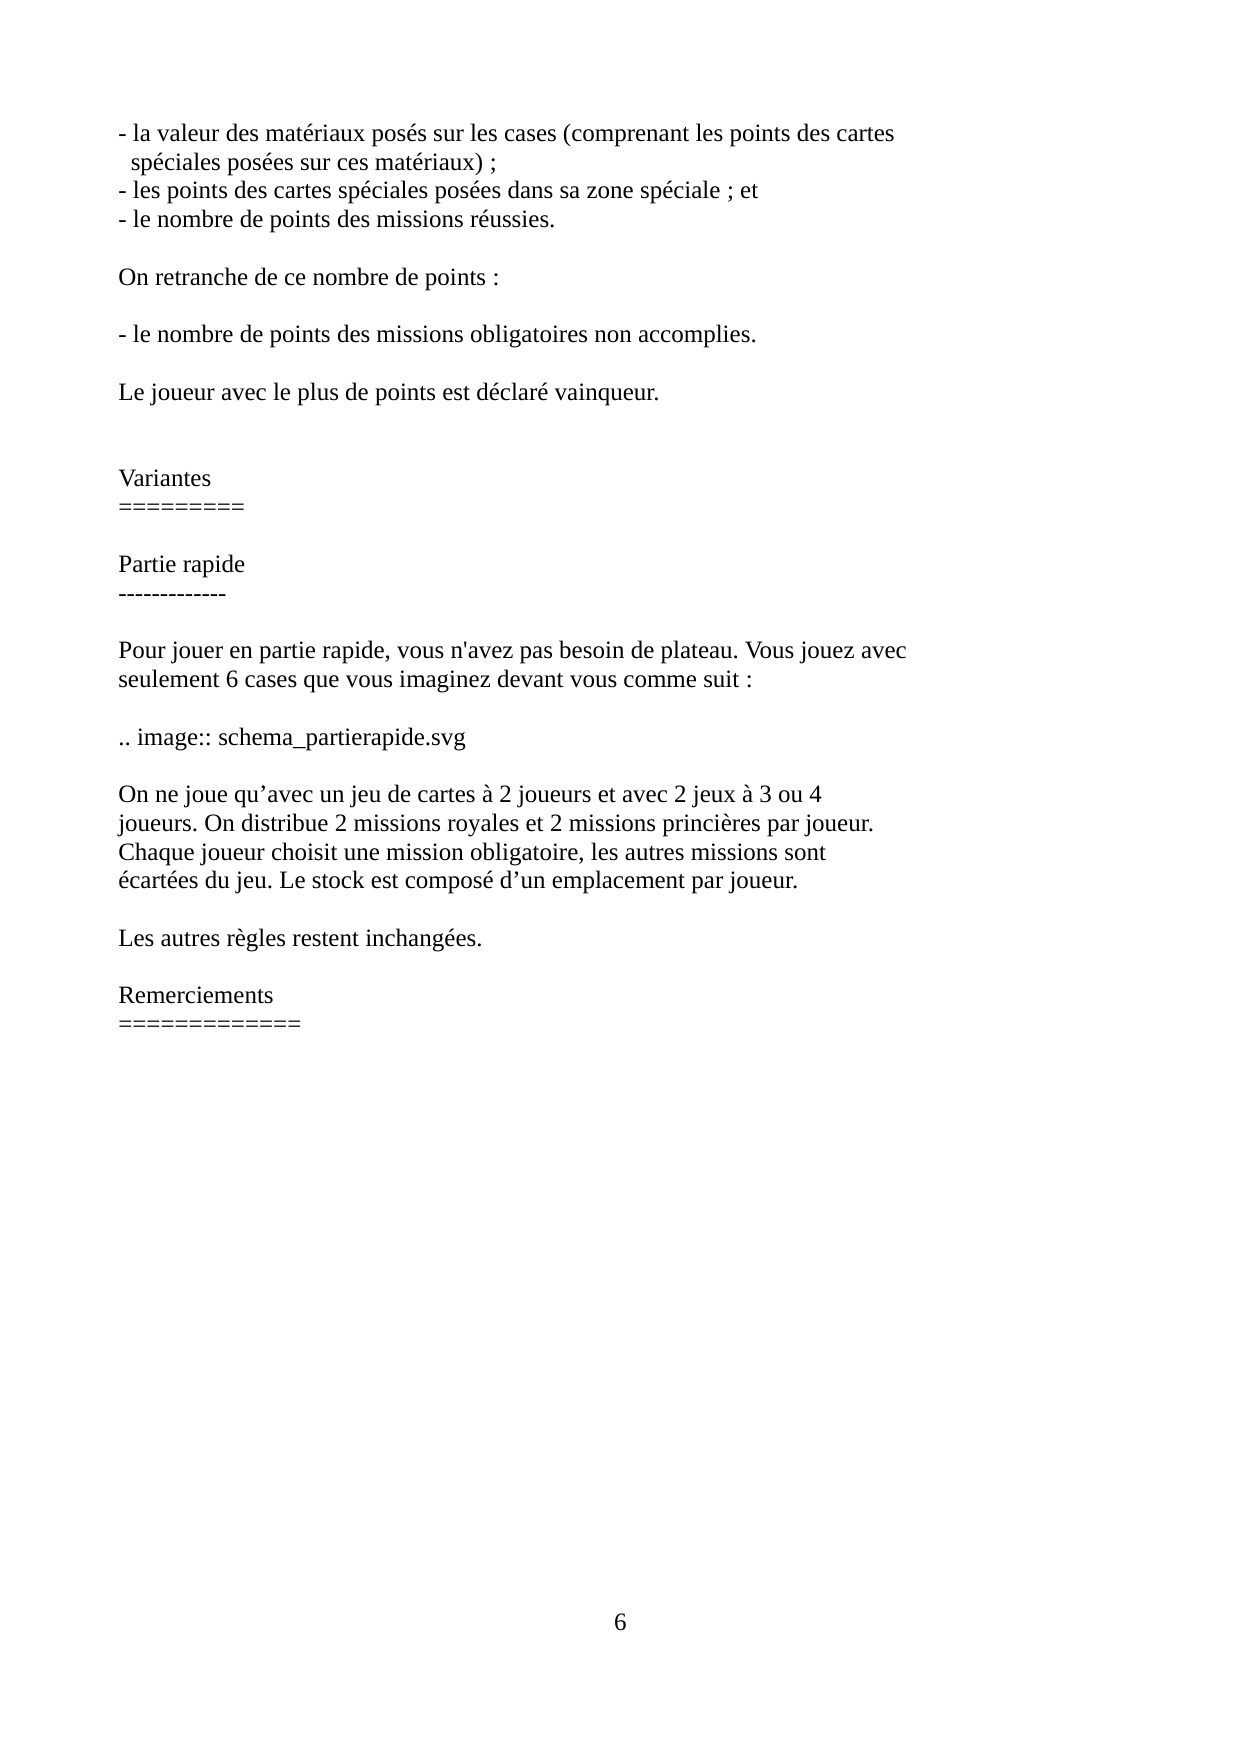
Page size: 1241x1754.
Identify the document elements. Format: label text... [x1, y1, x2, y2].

text ========= [118, 492, 1122, 521]
text - les points des cartes spéciales posées dans sa zone spéciale ; et [118, 176, 1122, 204]
text ------------- [118, 578, 1122, 607]
text - la valeur des matériaux posés sur les cases (comprenant les points des cartes [118, 118, 1122, 147]
text Pour jouer en partie rapide, vous n'avez pas besoin de plateau. Vous jouez avec [118, 636, 1122, 664]
text .. image:: schema_partierapide.svg [118, 722, 1122, 751]
text spéciales posées sur ces matériaux) ; [118, 147, 1122, 176]
text Le joueur avec le plus de points est déclaré vainqueur. [118, 377, 1122, 406]
text écartées du jeu. Le stock est composé d’un emplacement par joueur. [118, 866, 1122, 894]
text Variantes [118, 463, 1122, 492]
text - le nombre de points des missions obligatoires non accomplies. [118, 319, 1122, 348]
text seulement 6 cases que vous imaginez devant vous comme suit : [118, 664, 1122, 693]
text Partie rapide [118, 549, 1122, 578]
text Chaque joueur choisit une mission obligatoire, les autres missions sont [118, 837, 1122, 866]
text - le nombre de points des missions réussies. [118, 204, 1122, 233]
text On retranche de ce nombre de points : [118, 262, 1122, 291]
text joueurs. On distribue 2 missions royales et 2 missions princières par joueur. [118, 808, 1122, 837]
text Les autres règles restent inchangées. [118, 923, 1122, 952]
text Remerciements [118, 981, 1122, 1009]
text On ne joue qu’avec un jeu de cartes à 2 joueurs et avec 2 jeux à 3 ou 4 [118, 779, 1122, 808]
text ============= [118, 1009, 1122, 1038]
